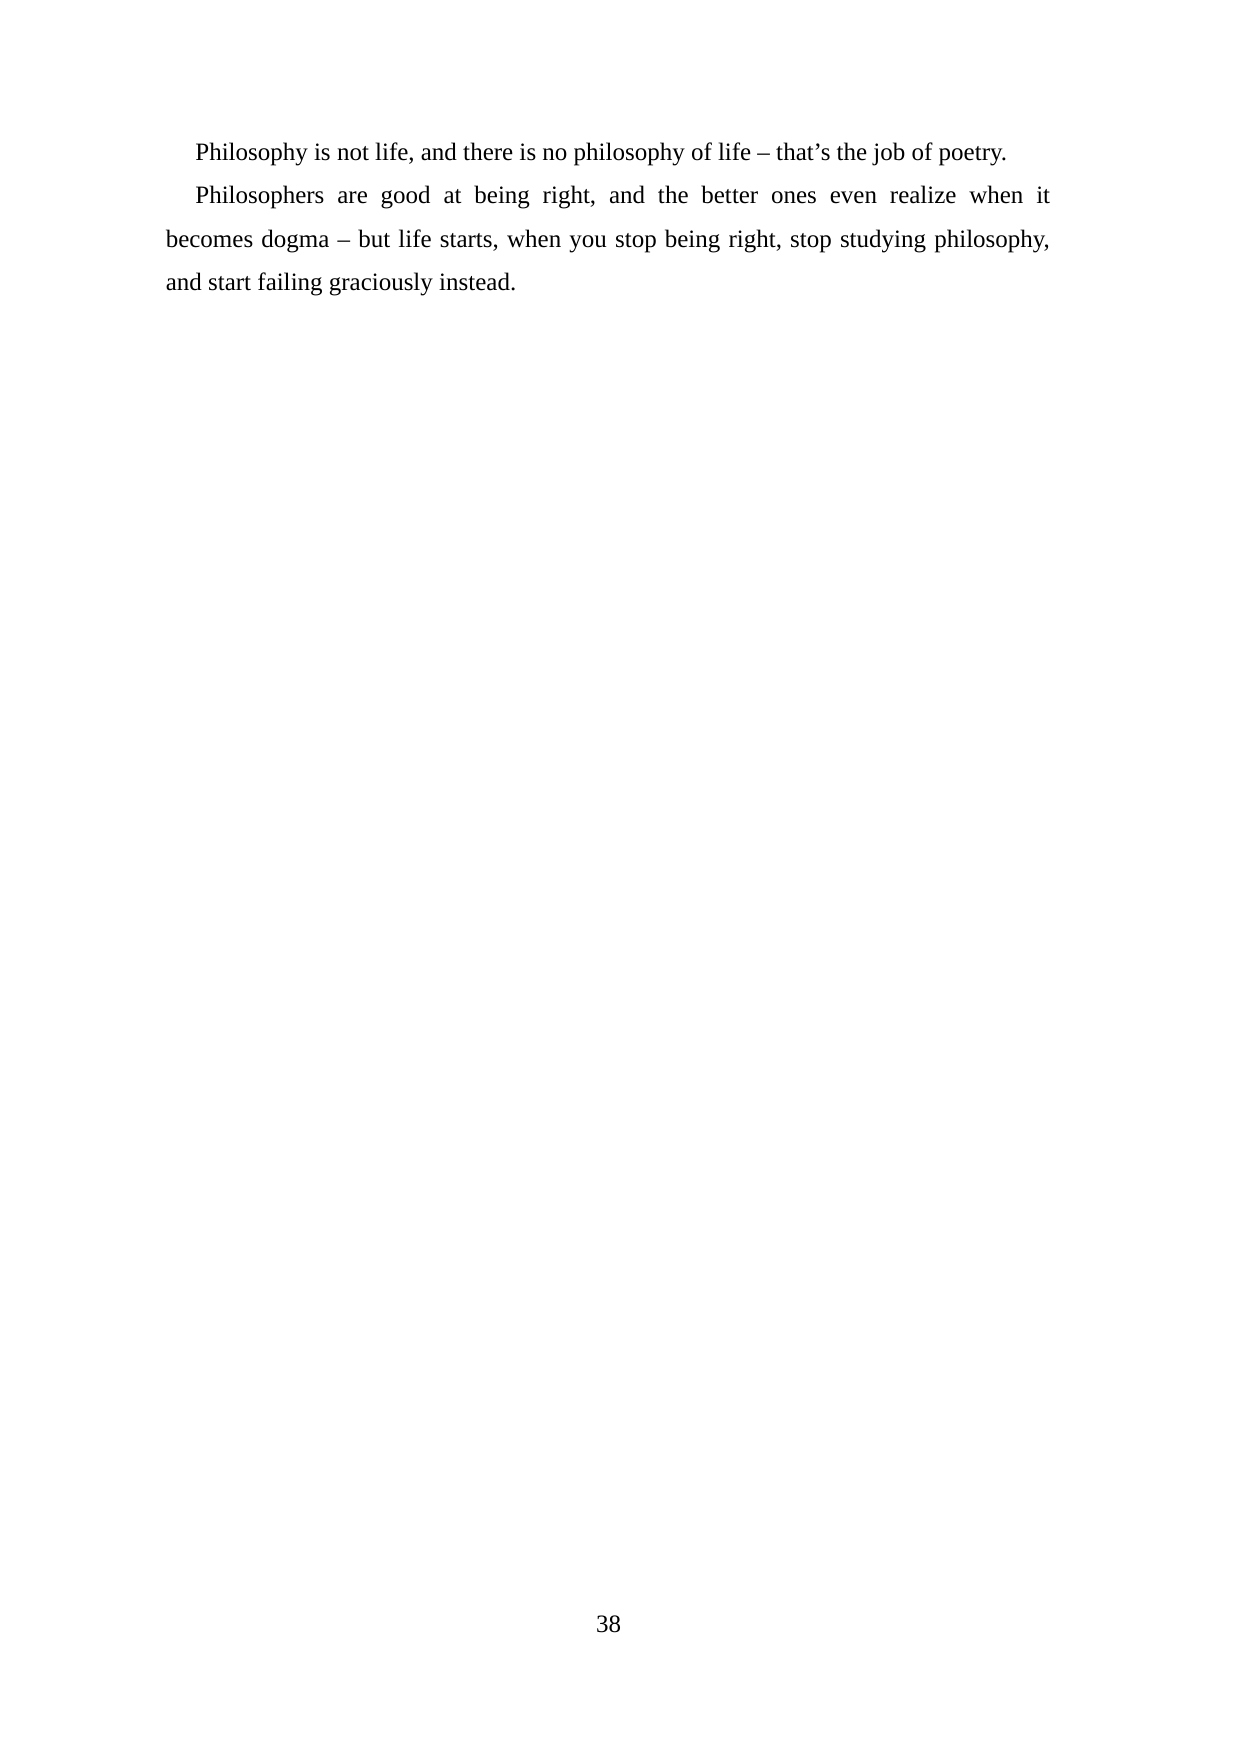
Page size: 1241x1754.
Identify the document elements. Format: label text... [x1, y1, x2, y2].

text Philosophers are good at being right, and the better ones even realize when it becomes dogma – but life starts, when you stop being right, stop studying philosophy, and start failing graciously instead. [166, 181, 1051, 296]
text Philosophy is not life, and there is no philosophy of life – that’s the job of poetry. [166, 137, 1051, 166]
